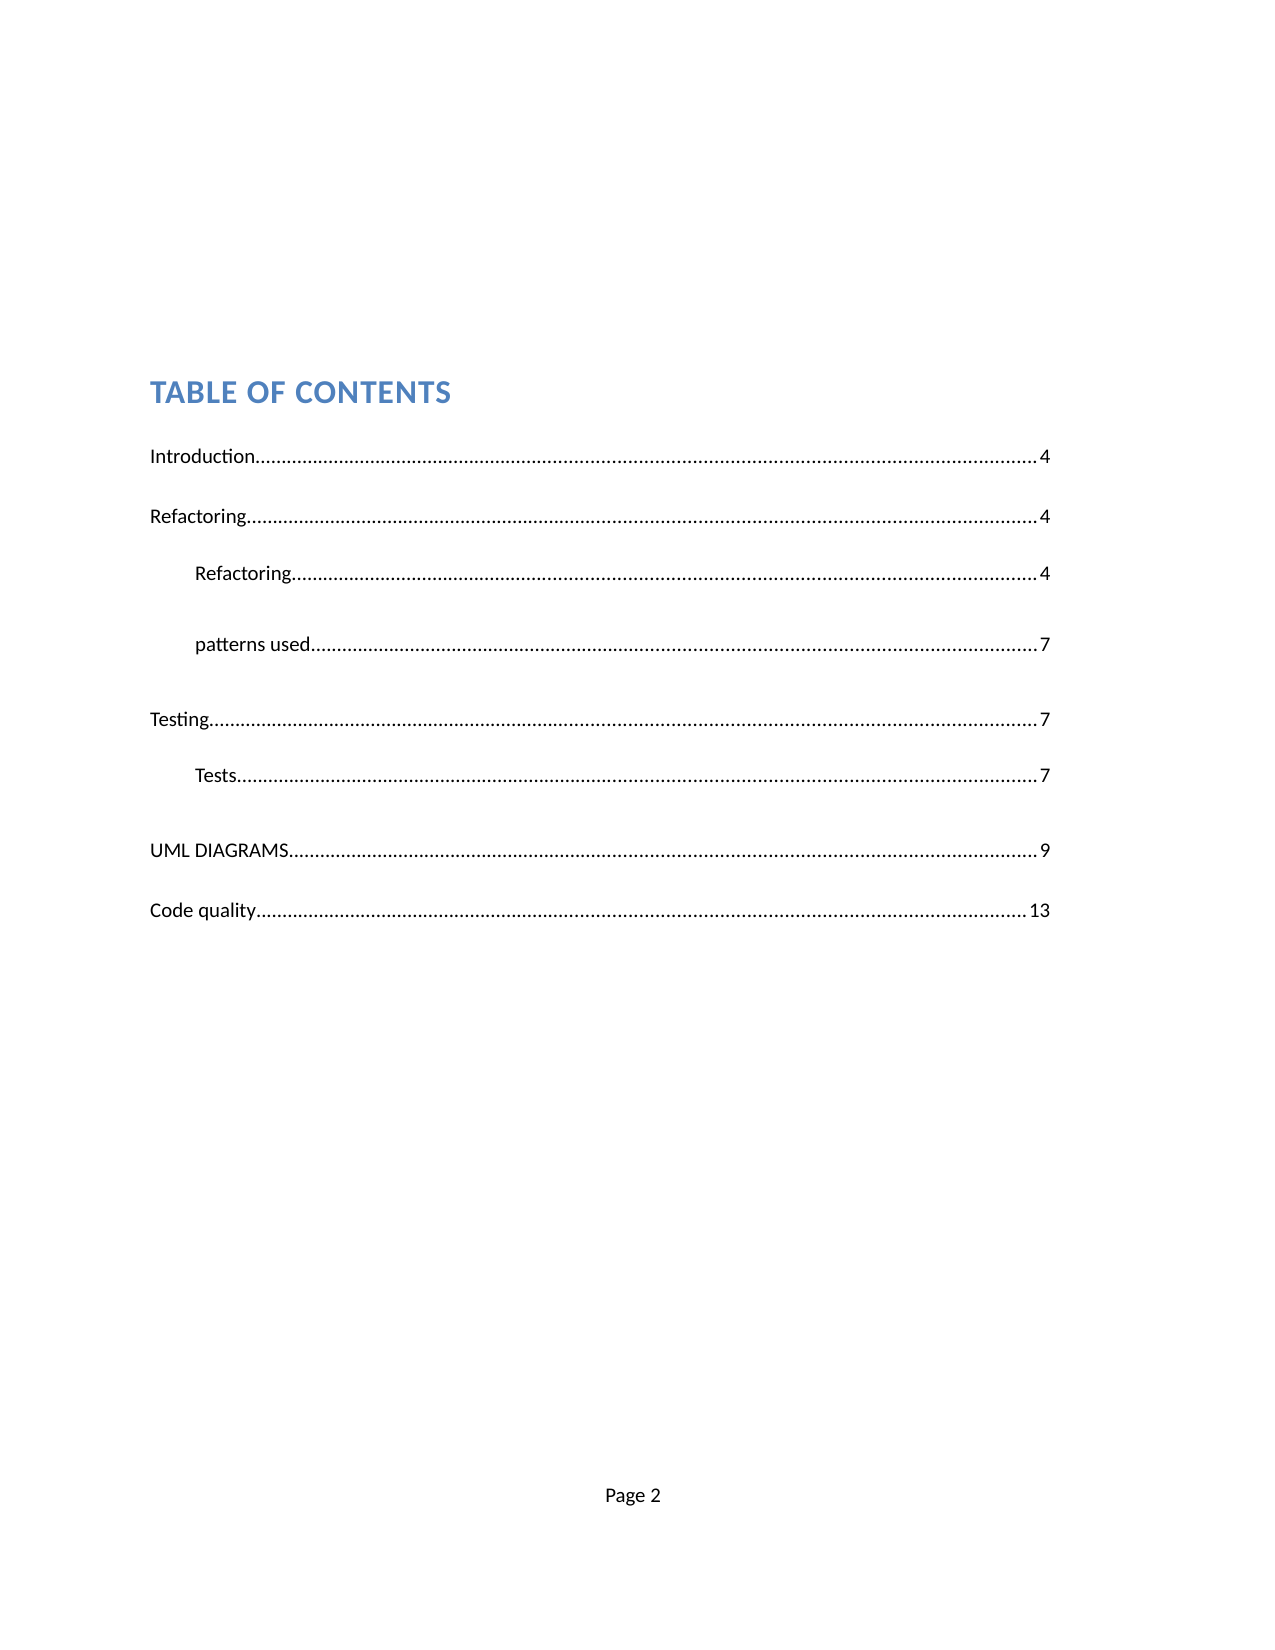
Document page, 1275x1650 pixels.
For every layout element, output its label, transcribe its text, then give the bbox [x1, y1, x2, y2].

text Code quality 13 [150, 897, 1050, 923]
subtitle Table of Contents [150, 372, 1125, 412]
text Refactoring 4 [150, 504, 1050, 529]
text UML DIAGRAMS 9 [150, 837, 1050, 862]
text patterns used 7 [195, 631, 1050, 656]
text Testing 7 [150, 706, 1050, 731]
text Tests 7 [195, 762, 1050, 787]
text Refactoring 4 [195, 560, 1050, 585]
text Introduction 4 [150, 443, 1050, 469]
